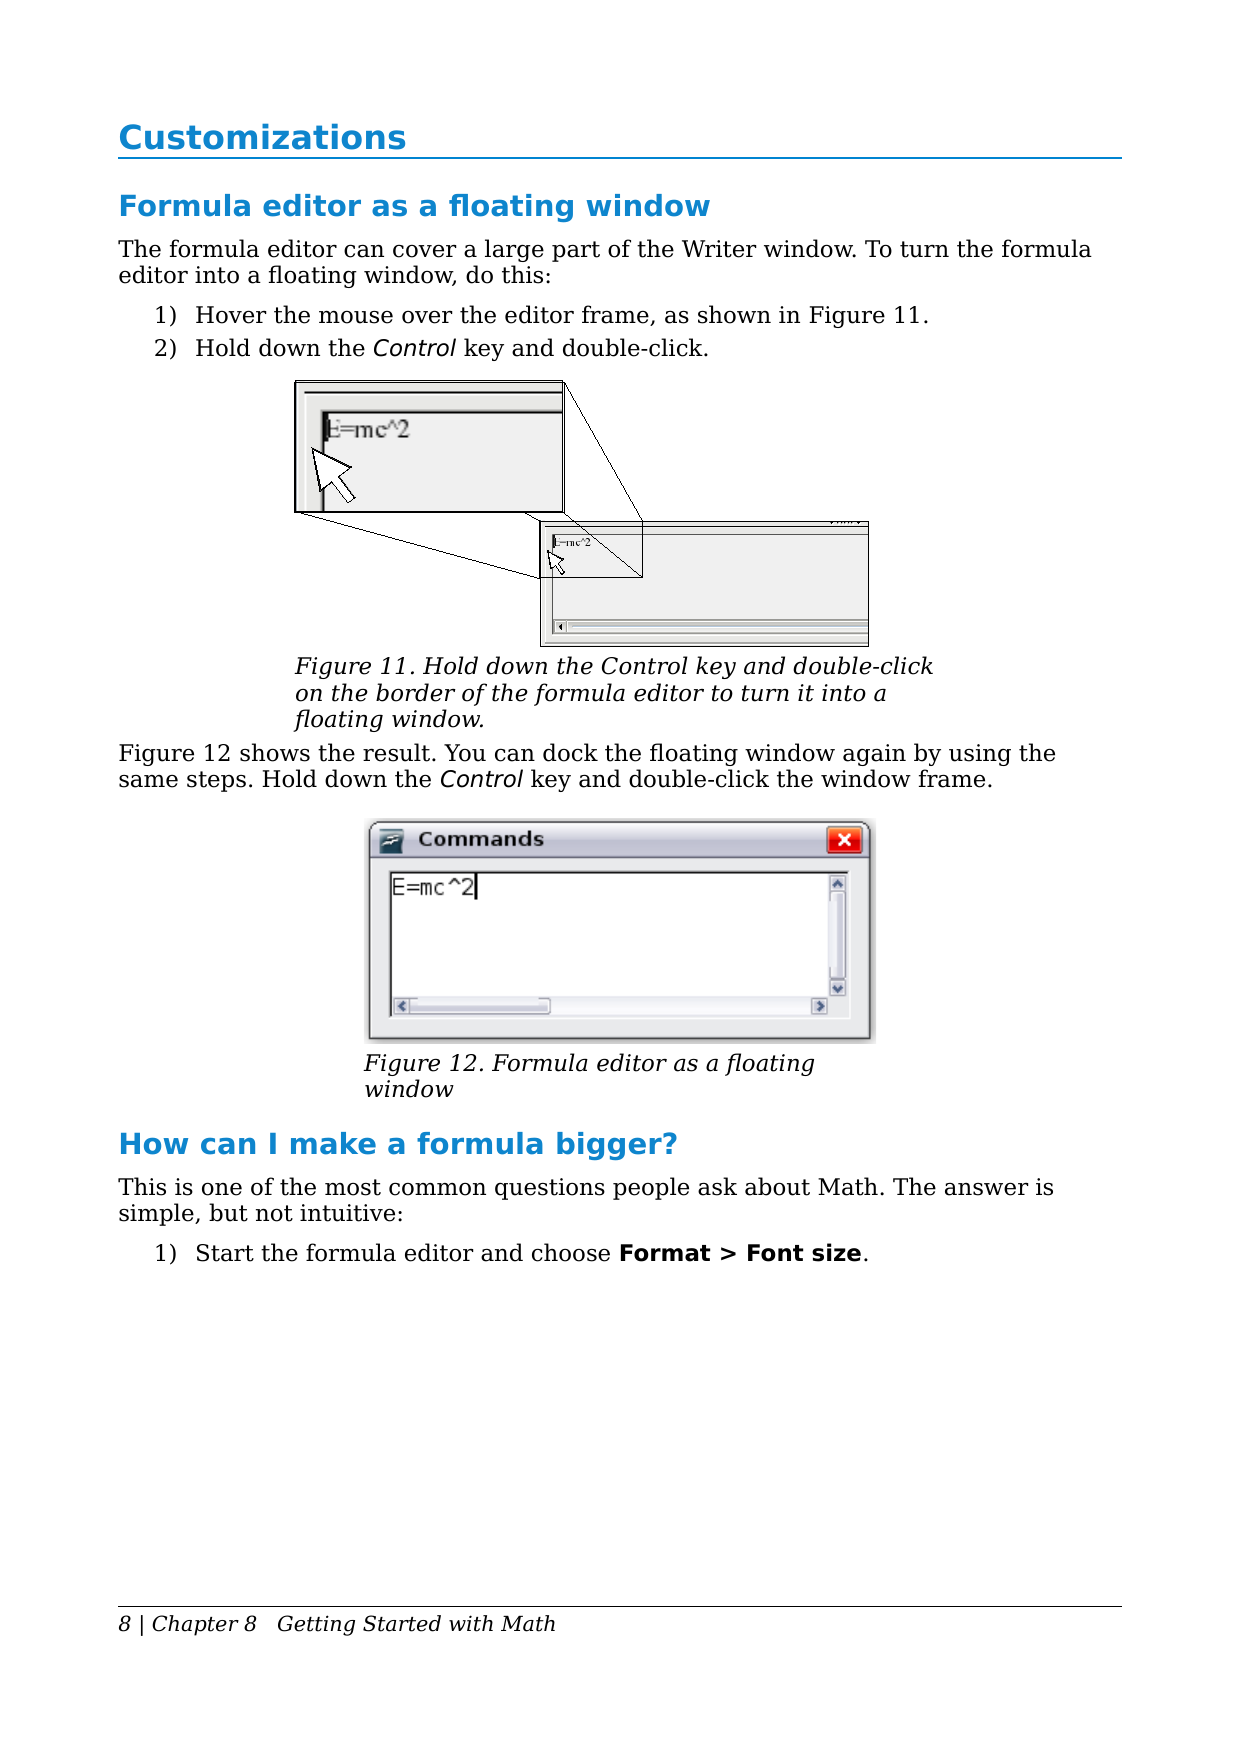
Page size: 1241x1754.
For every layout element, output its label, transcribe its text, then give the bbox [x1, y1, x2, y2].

picture [296, 383, 562, 511]
list Hold down the Control key and double-click. [177, 335, 1122, 361]
text Figure 12. Formula editor as a floating window [364, 1050, 876, 1103]
text The formula editor can cover a large part of the Writer window. To turn the formula editor into a floating window, do this: [118, 236, 1122, 289]
subtitle Formula editor as a floating window [118, 190, 1122, 224]
list Hover the mouse over the editor frame, as shown in Figure 11. [177, 302, 1122, 328]
text Figure 11. Hold down the Control key and double-click on the border of the formula editor to turn it into a floating window. [295, 653, 945, 733]
picture [541, 522, 642, 577]
text Figure 12 shows the result. You can dock the floating window again by using the same steps. Hold down the Control key and double-click the window frame. [118, 740, 1122, 793]
picture [541, 522, 868, 646]
picture [363, 818, 877, 1044]
text This is one of the most common questions people ask about Math. The answer is simple, but not intuitive: [118, 1174, 1122, 1227]
subtitle How can I make a formula bigger? [118, 1128, 1122, 1162]
list Start the formula editor and choose Format > Font size. [177, 1240, 1122, 1266]
subtitle Customizations [118, 118, 1122, 157]
